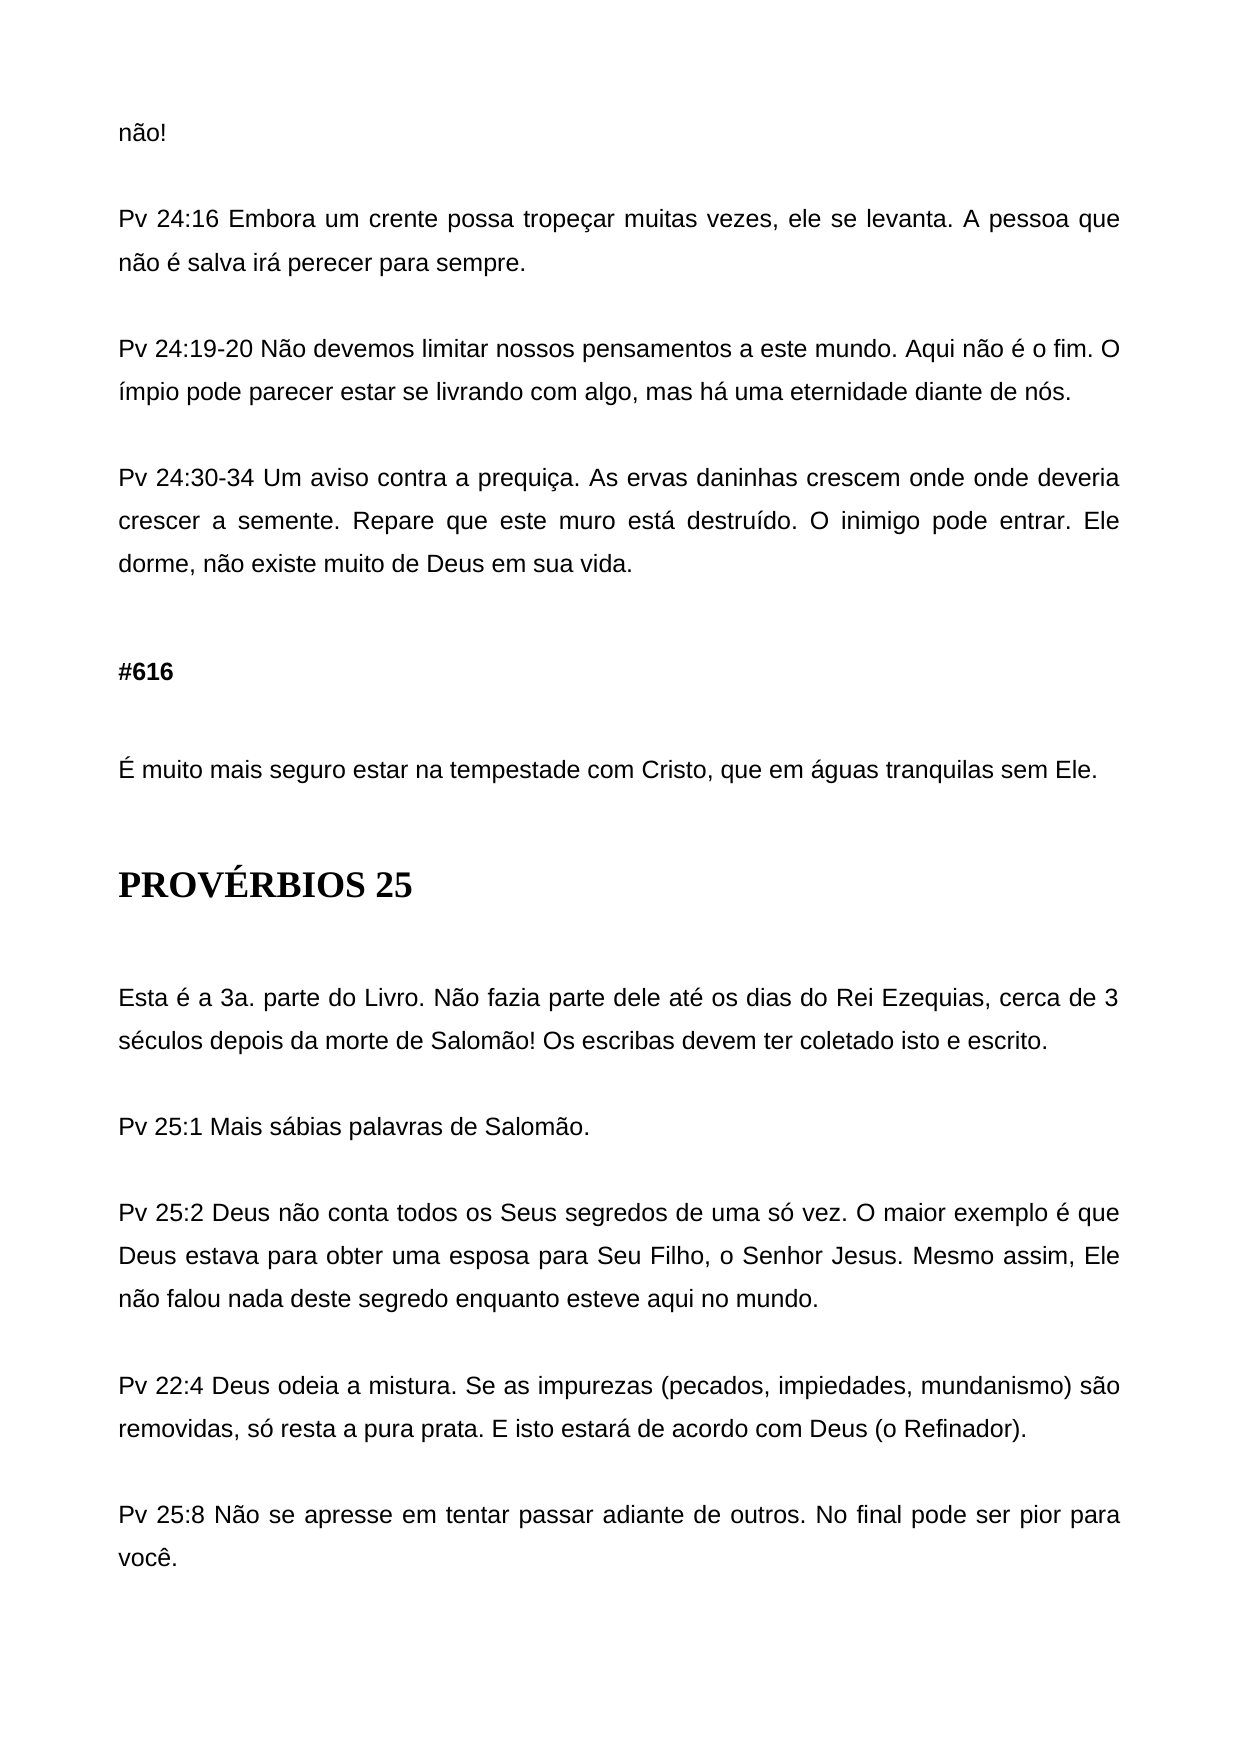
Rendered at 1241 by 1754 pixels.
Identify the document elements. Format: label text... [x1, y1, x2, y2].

text Pv 25:1 Mais sábias palavras de Salomão. [118, 1112, 1122, 1141]
text Pv 22:4 Deus odeia a mistura. Se as impurezas (pecados, impiedades, mundanismo) são removidas, só resta a pura prata. E isto estará de acordo com Deus (o Refinador). [118, 1371, 1122, 1443]
text Pv 25:8 Não se apresse em tentar passar adiante de outros. No final pode ser pior para você. [118, 1500, 1122, 1572]
text Pv 24:30-34 Um aviso contra a prequiça. As ervas daninhas crescem onde onde deveria crescer a semente. Repare que este muro está destruído. O inimigo pode entrar. Ele dorme, não existe muito de Deus em sua vida. [118, 463, 1122, 578]
subtitle #616 [118, 656, 1122, 685]
text Pv 24:16 Embora um crente possa tropeçar muitas vezes, ele se levanta. A pessoa que não é salva irá perecer para sempre. [118, 204, 1122, 276]
subtitle PROVÉRBIOS 25 [118, 862, 1122, 905]
text não! [118, 118, 1122, 147]
text Pv 24:19-20 Não devemos limitar nossos pensamentos a este mundo. Aqui não é o fim. O ímpio pode parecer estar se livrando com algo, mas há uma eternidade diante de nós. [118, 334, 1122, 406]
text Pv 25:2 Deus não conta todos os Seus segredos de uma só vez. O maior exemplo é que Deus estava para obter uma esposa para Seu Filho, o Senhor Jesus. Mesmo assim, Ele não falou nada deste segredo enquanto esteve aqui no mundo. [118, 1198, 1122, 1313]
text É muito mais seguro estar na tempestade com Cristo, que em águas tranquilas sem Ele. [118, 755, 1122, 784]
text Esta é a 3a. parte do Livro. Não fazia parte dele até os dias do Rei Ezequias, cerca de 3 séculos depois da morte de Salomão! Os escribas devem ter coletado isto e escrito. [118, 983, 1122, 1054]
